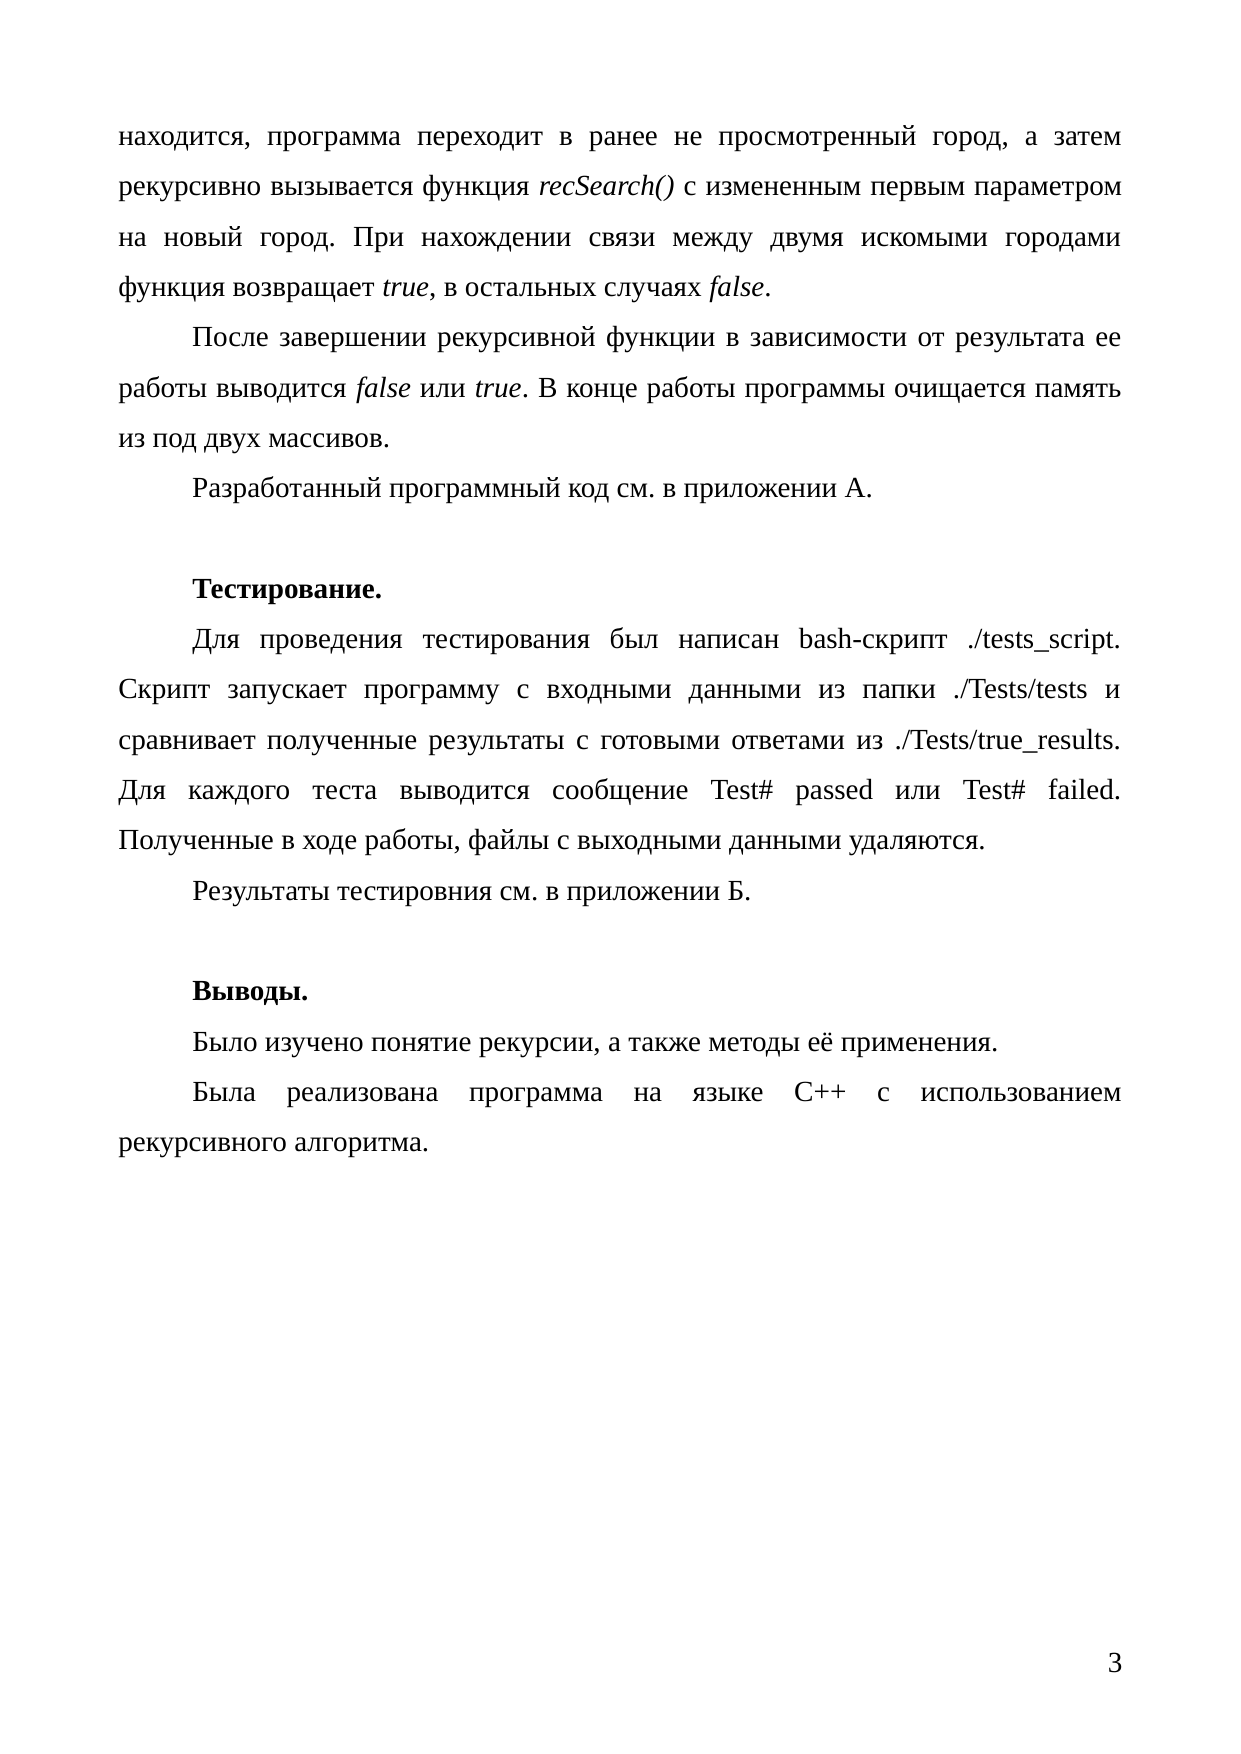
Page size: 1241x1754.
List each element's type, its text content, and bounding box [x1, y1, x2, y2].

text Для проведения тестирования был написан bash-скрипт ./tests_script. Скрипт запускает программу с входными данными из папки ./Tests/tests и сравнивает полученные результаты с готовыми ответами из ./Tests/true_results. Для каждого теста выводится сообщение Test# passed или Test# failed. Полученные в ходе работы, файлы с выходными данными удаляются. [118, 621, 1122, 856]
text Была реализована программа на языке С++ с использованием рекурсивного алгоритма. [118, 1074, 1122, 1158]
text Результаты тестировния см. в приложении Б. [118, 873, 1122, 906]
text После завершении рекурсивной функции в зависимости от результата ее работы выводится false или true. В конце работы программы очищается память из под двух массивов. [118, 319, 1122, 453]
subtitle Тестирование. [118, 571, 1122, 604]
text находится, программа переходит в ранее не просмотренный город, а затем рекурсивно вызывается функция recSearch() с измененным первым параметром на новый город. При нахождении связи между двумя искомыми городами функция возвращает true, в остальных случаях false. [118, 118, 1122, 303]
text Разработанный программный код см. в приложении А. [118, 470, 1122, 504]
text Было изучено понятие рекурсии, а также методы её применения. [118, 1024, 1122, 1057]
subtitle Выводы. [118, 973, 1122, 1007]
